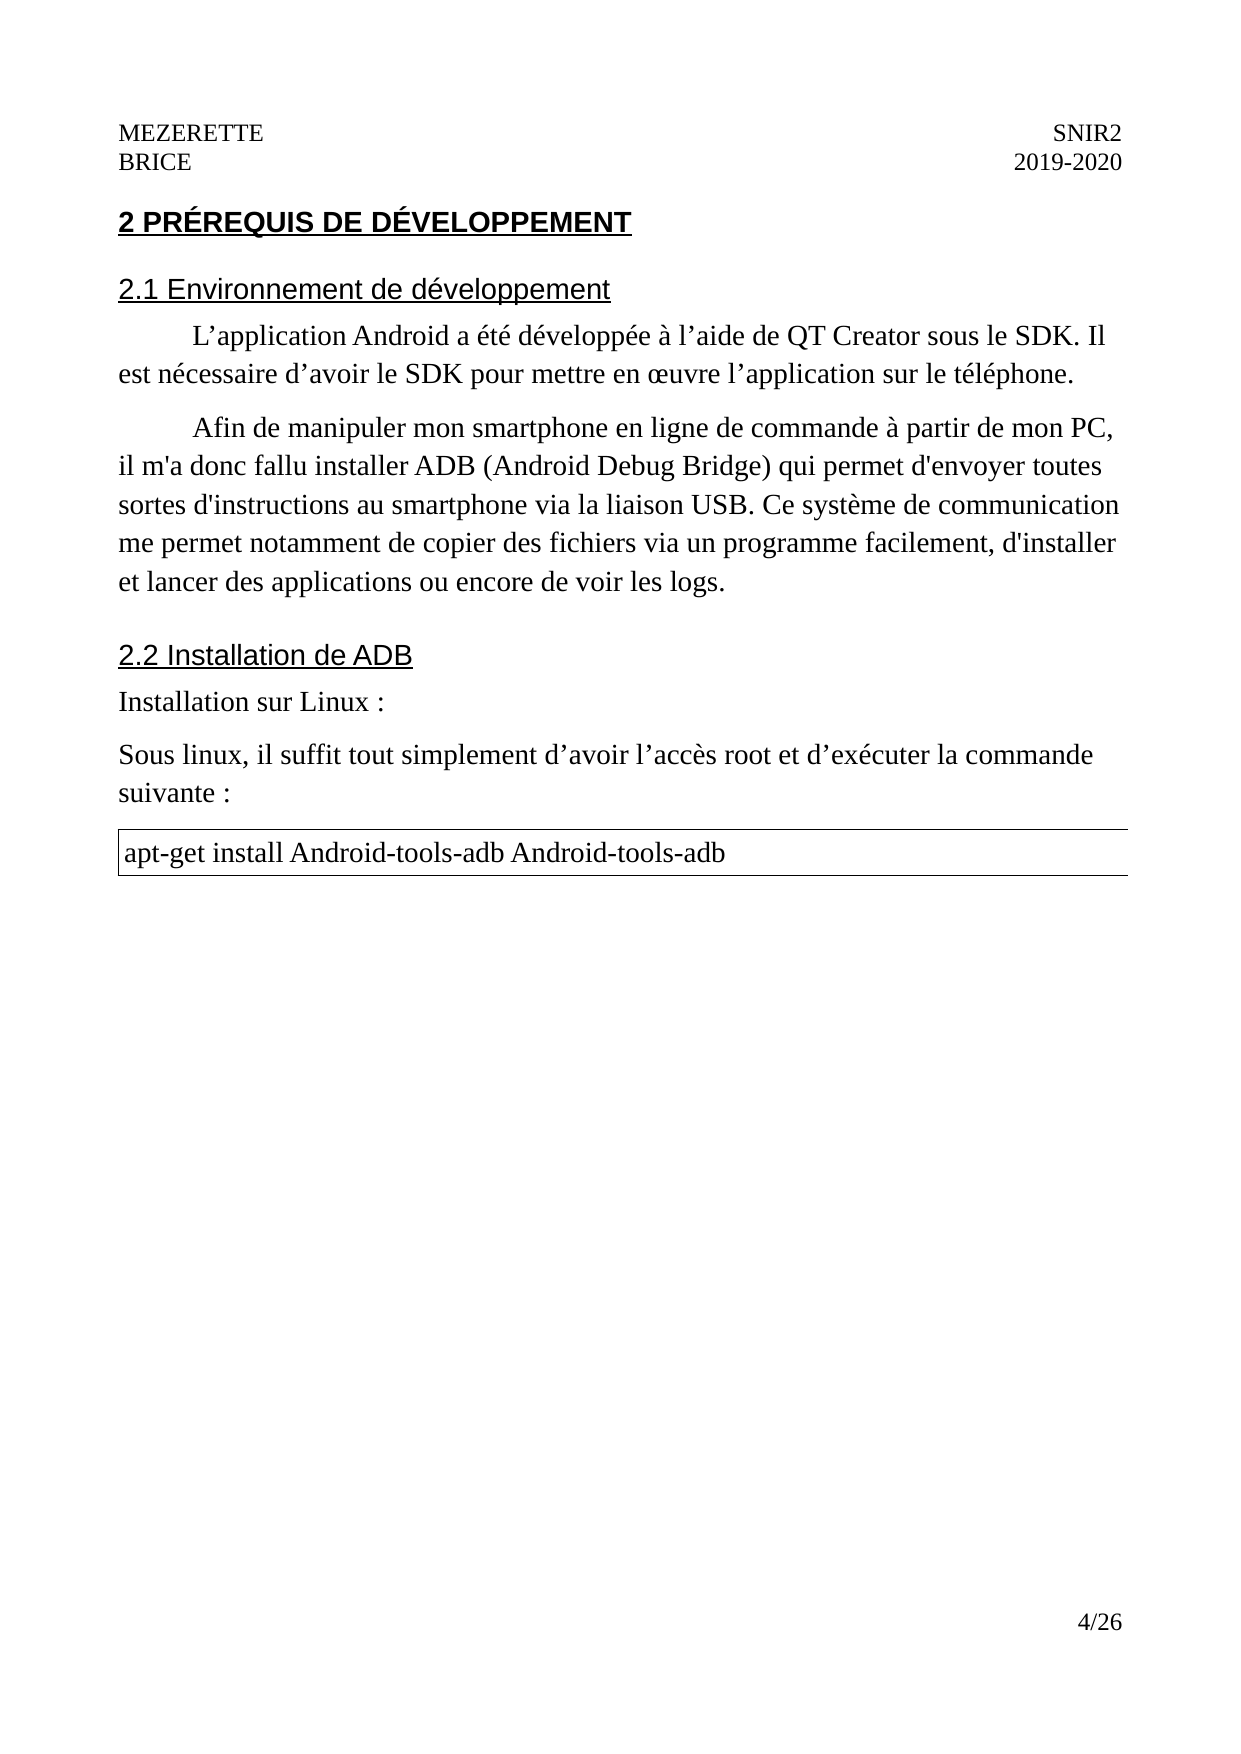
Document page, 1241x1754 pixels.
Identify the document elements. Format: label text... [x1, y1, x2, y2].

subtitle 2 PRÉREQUIS DE DÉVELOPPEMENT [118, 205, 1122, 239]
table_header apt-get install Android-tools-adb Android-tools-adb [119, 830, 1128, 875]
subtitle 2.1 Environnement de développement [118, 272, 1122, 306]
text L’application Android a été développée à l’aide de QT Creator sous le SDK. Il est nécessaire d’avoir le SDK pour mettre en œuvre l’application sur le téléphone. [118, 318, 1122, 390]
subtitle 2.2 Installation de ADB [118, 638, 1122, 671]
text Installation sur Linux : [118, 684, 1122, 717]
text Afin de manipuler mon smartphone en ligne de commande à partir de mon PC, il m'a donc fallu installer ADB (Android Debug Bridge) qui permet d'envoyer toutes sortes d'instructions au smartphone via la liaison USB. Ce système de communication me permet notamment de copier des fichiers via un programme facilement, d'installer et lancer des applications ou encore de voir les logs. [118, 410, 1122, 597]
text Sous linux, il suffit tout simplement d’avoir l’accès root et d’exécuter la commande suivante : [118, 737, 1122, 809]
